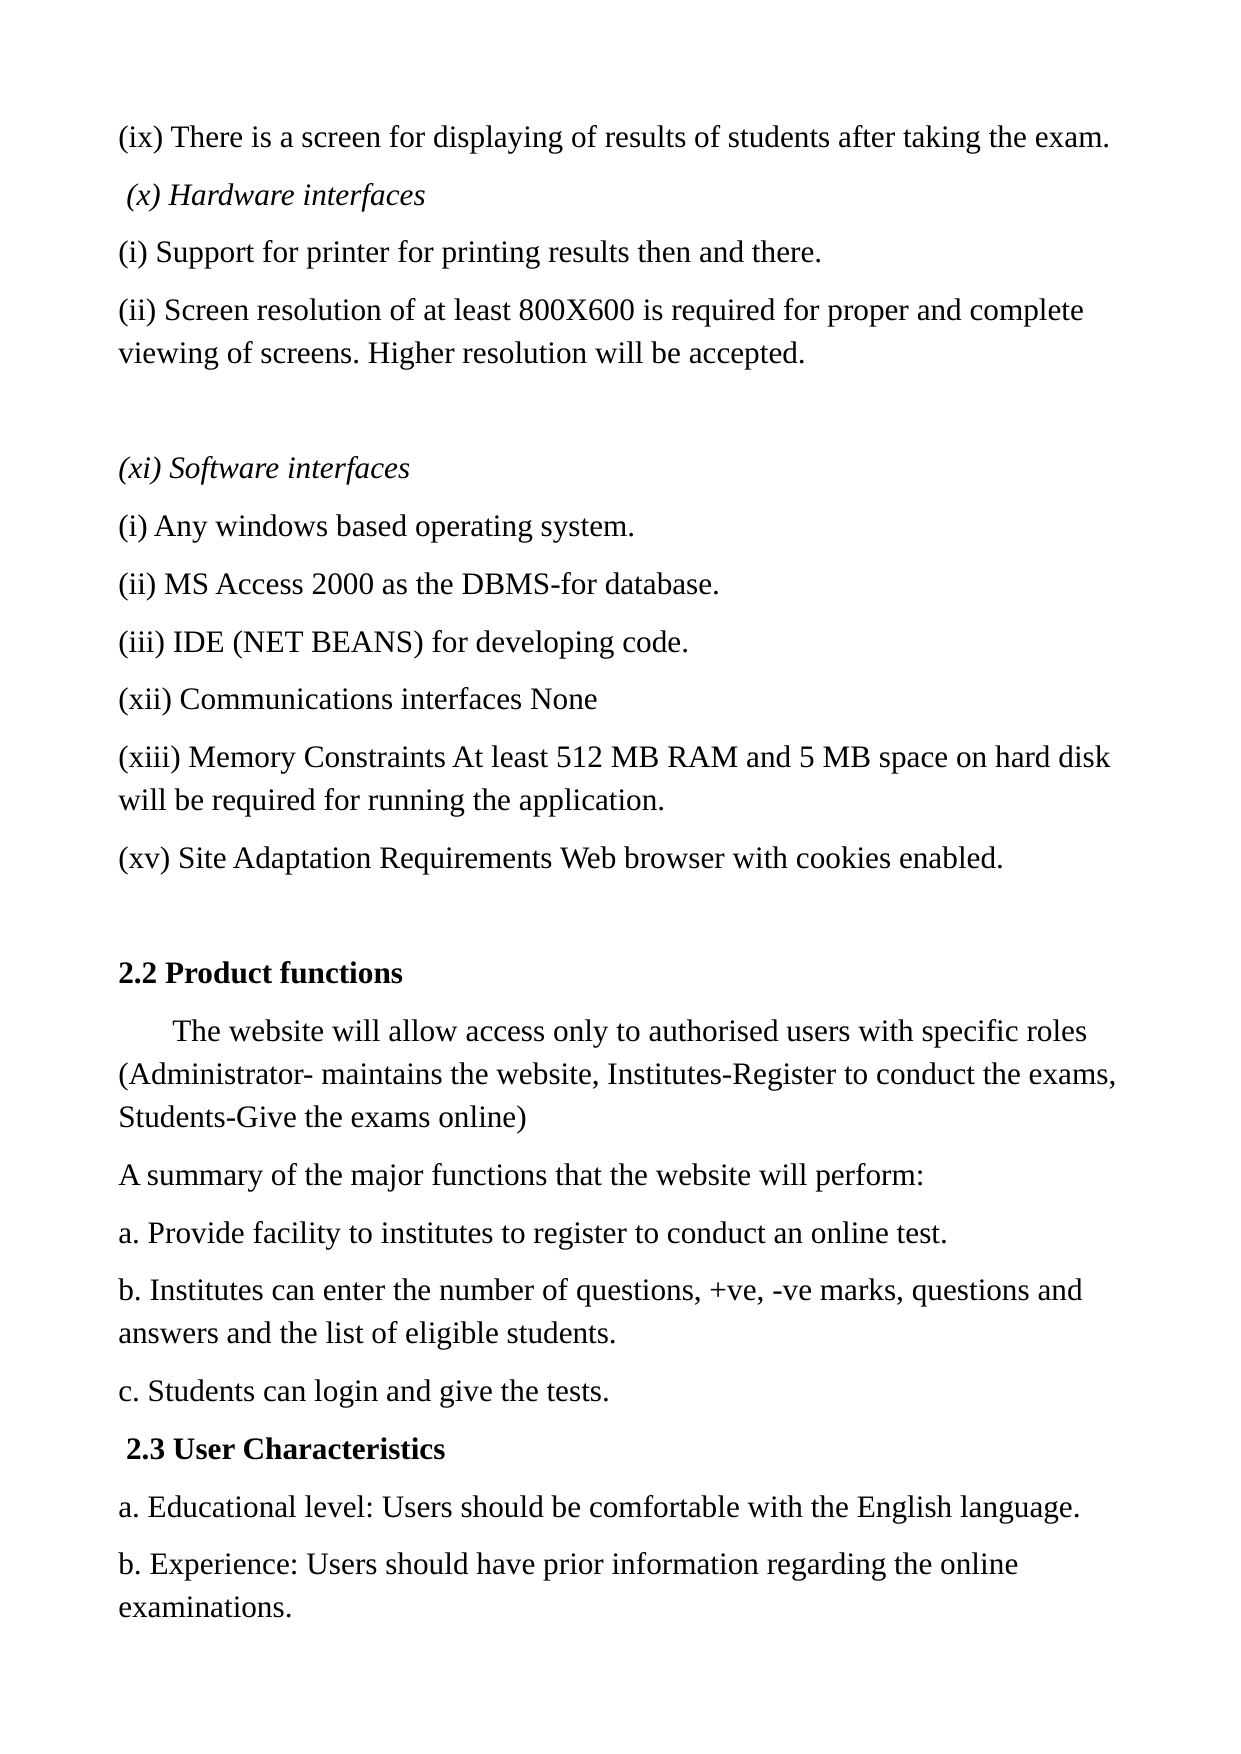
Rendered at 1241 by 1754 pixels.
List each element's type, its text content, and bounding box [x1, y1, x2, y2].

text (ii) Screen resolution of at least 800X600 is required for proper and complete viewing of screens. Higher resolution will be accepted. [118, 291, 1122, 370]
text A summary of the major functions that the website will perform: [118, 1156, 1122, 1192]
text (xv) Site Adaptation Requirements Web browser with cookies enabled. [118, 839, 1122, 875]
text 2.2 Product functions [118, 954, 1122, 991]
text (i) Support for printer for printing results then and there. [118, 233, 1122, 269]
text (iii) IDE (NET BEANS) for developing code. [118, 623, 1122, 659]
text (ii) MS Access 2000 as the DBMS-for database. [118, 565, 1122, 601]
text a. Educational level: Users should be comfortable with the English language. [118, 1488, 1122, 1524]
text (ix) There is a screen for displaying of results of students after taking the exam. [118, 118, 1122, 154]
text The website will allow access only to authorised users with specific roles (Administrator- maintains the website, Institutes-Register to conduct the exams, Students-Give the exams online) [118, 1012, 1122, 1134]
text a. Provide facility to institutes to register to conduct an online test. [118, 1214, 1122, 1250]
text (i) Any windows based operating system. [118, 507, 1122, 543]
text b. Experience: Users should have prior information regarding the online examinations. [118, 1546, 1122, 1625]
text (xiii) Memory Constraints At least 512 MB RAM and 5 MB space on hard disk will be required for running the application. [118, 738, 1122, 817]
text (xi) Software interfaces [118, 450, 1122, 486]
text 2.3 User Characteristics [118, 1430, 1122, 1466]
text (x) Hardware interfaces [118, 176, 1122, 212]
text c. Students can login and give the tests. [118, 1372, 1122, 1408]
text (xii) Communications interfaces None [118, 681, 1122, 717]
text b. Institutes can enter the number of questions, +ve, -ve marks, questions and answers and the list of eligible students. [118, 1272, 1122, 1351]
